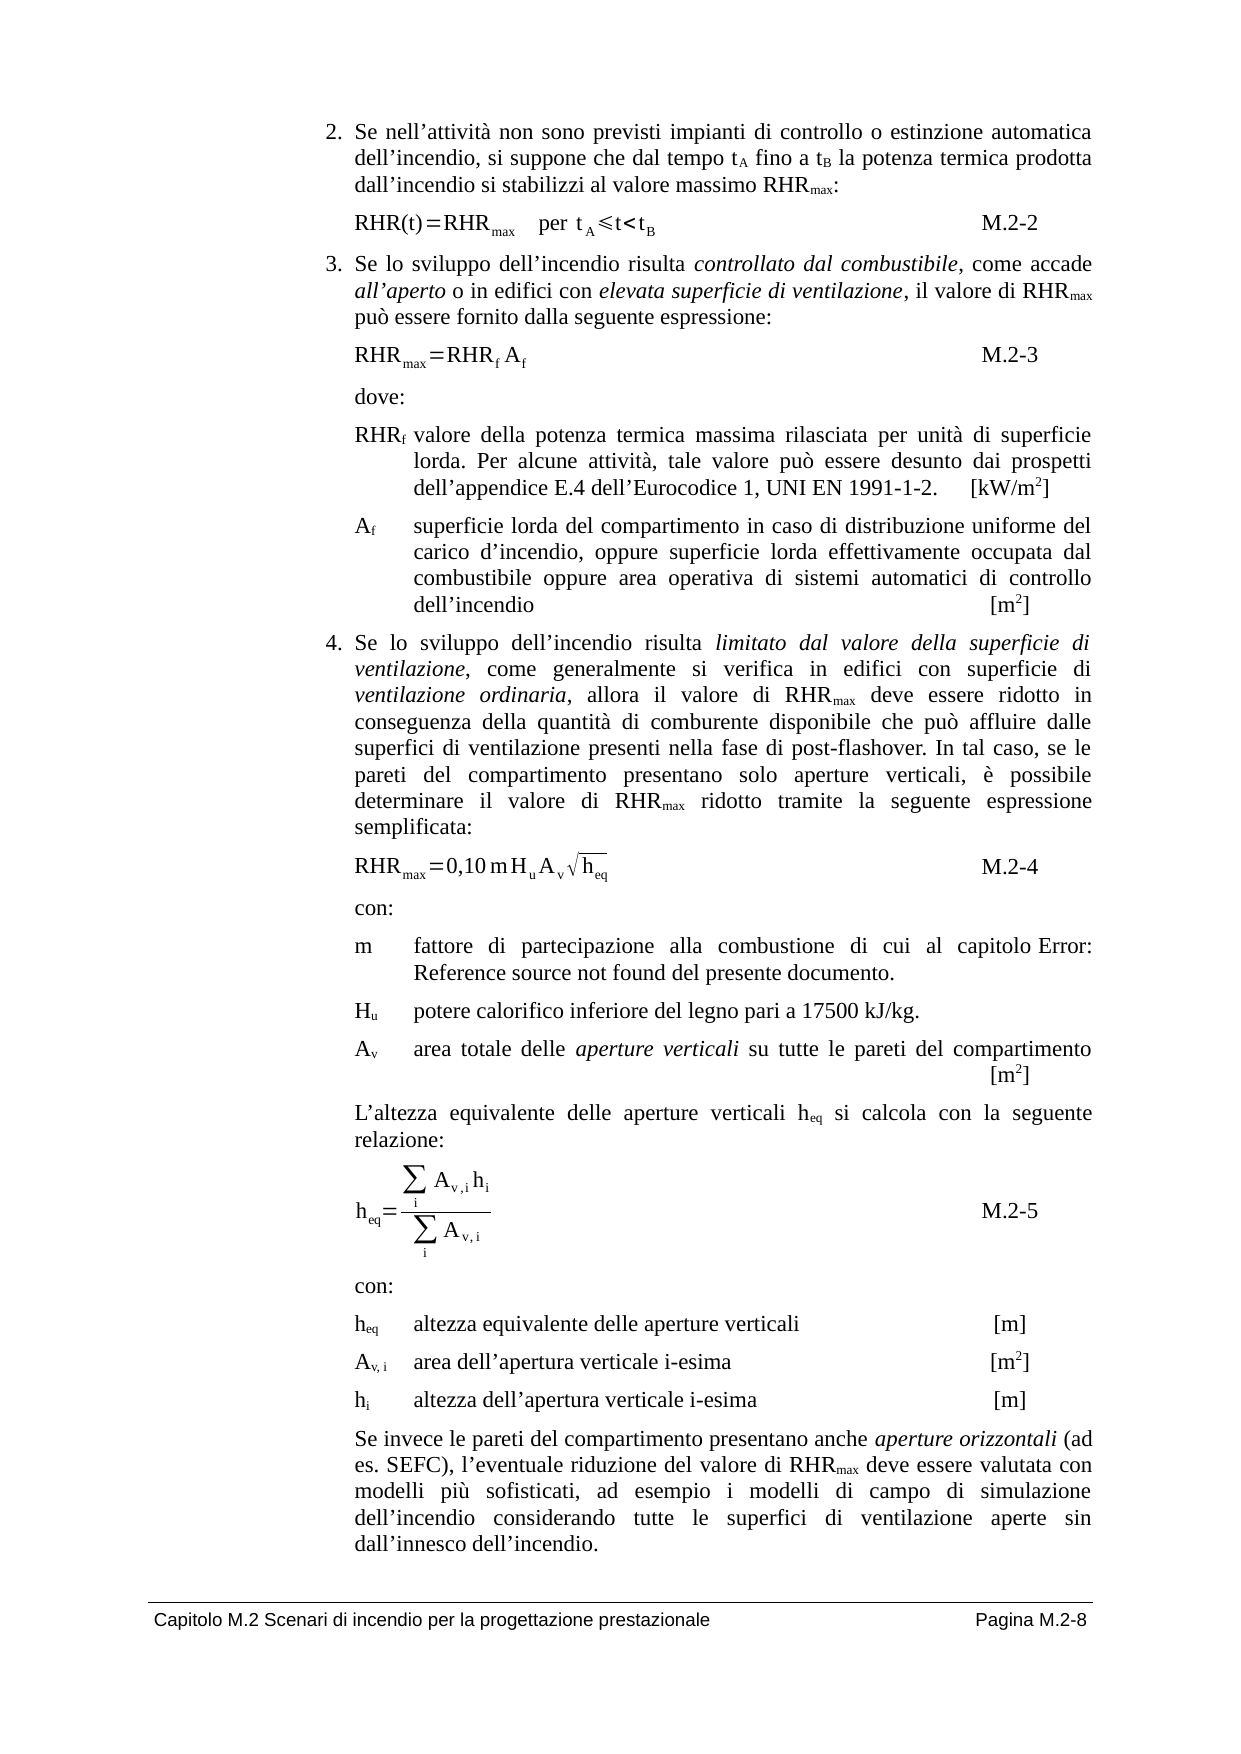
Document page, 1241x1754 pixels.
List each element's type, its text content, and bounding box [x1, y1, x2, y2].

text m fattore di partecipazione alla combustione di cui al capitolo Error: Reference source not found del presente documento. [354, 932, 1093, 985]
text dove: [354, 383, 1093, 409]
text Av area totale delle aperture verticali su tutte le pareti del compartimento [m2] [354, 1035, 1093, 1088]
list Se invece le pareti del compartimento presentano anche aperture orizzontali (ad es. SEFC), l’eventuale riduzione del valore di RHRmax deve essere valutata con modelli più sofisticati, ad esempio i modelli di campo di simulazione dell’incendio considerando tutte le superfici di ventilazione aperte sin dall’innesco dell’incendio. [342, 1425, 1093, 1556]
list Se lo sviluppo dell’incendio risulta limitato dal valore della superficie di ventilazione, come generalmente si verifica in edifici con superficie di ventilazione ordinaria, allora il valore di RHRmax deve essere ridotto in conseguenza della quantità di comburente disponibile che può affluire dalle superfici di ventilazione presenti nella fase di post-flashover. In tal caso, se le pareti del compartimento presentano solo aperture verticali, è possibile determinare il valore di RHRmax ridotto tramite la seguente espressione semplificata: [342, 629, 1093, 840]
text M.2-2 [354, 209, 1093, 239]
text hi altezza dell’apertura verticale i-esima [m] [354, 1387, 1093, 1413]
text Av, i area dell’apertura verticale i-esima [m2] [354, 1348, 1093, 1375]
text RHRf valore della potenza termica massima rilasciata per unità di superficie lorda. Per alcune attività, tale valore può essere desunto dai prospetti dell’appendice E.4 dell’Eurocodice 1, UNI EN 1991-1-2. [kW/m2] [354, 421, 1093, 500]
text heq altezza equivalente delle aperture verticali [m] [354, 1310, 1093, 1337]
list Se lo sviluppo dell’incendio risulta controllato dal combustibile, come accade all’aperto o in edifici con elevata superficie di ventilazione, il valore di RHRmax può essere fornito dalla seguente espressione: [342, 250, 1093, 329]
text M.2-4 [354, 851, 1093, 882]
list Se nell’attività non sono previsti impianti di controllo o estinzione automatica dell’incendio, si suppone che dal tempo tA fino a tB la potenza termica prodotta dall’incendio si stabilizzi al valore massimo RHRmax: [342, 118, 1093, 197]
text Af superficie lorda del compartimento in caso di distribuzione uniforme del carico d’incendio, oppure superficie lorda effettivamente occupata dal combustibile oppure area operativa di sistemi automatici di controllo dell’incendio [m2] [354, 512, 1093, 617]
list L’altezza equivalente delle aperture verticali heq si calcola con la seguente relazione: [342, 1099, 1093, 1152]
text Hu potere calorifico inferiore del legno pari a 17500 kJ/kg. [354, 997, 1093, 1023]
text M.2-3 [354, 341, 1093, 371]
text con: [354, 894, 1093, 921]
text con: [354, 1272, 1093, 1298]
text M.2-5 [354, 1164, 1093, 1260]
